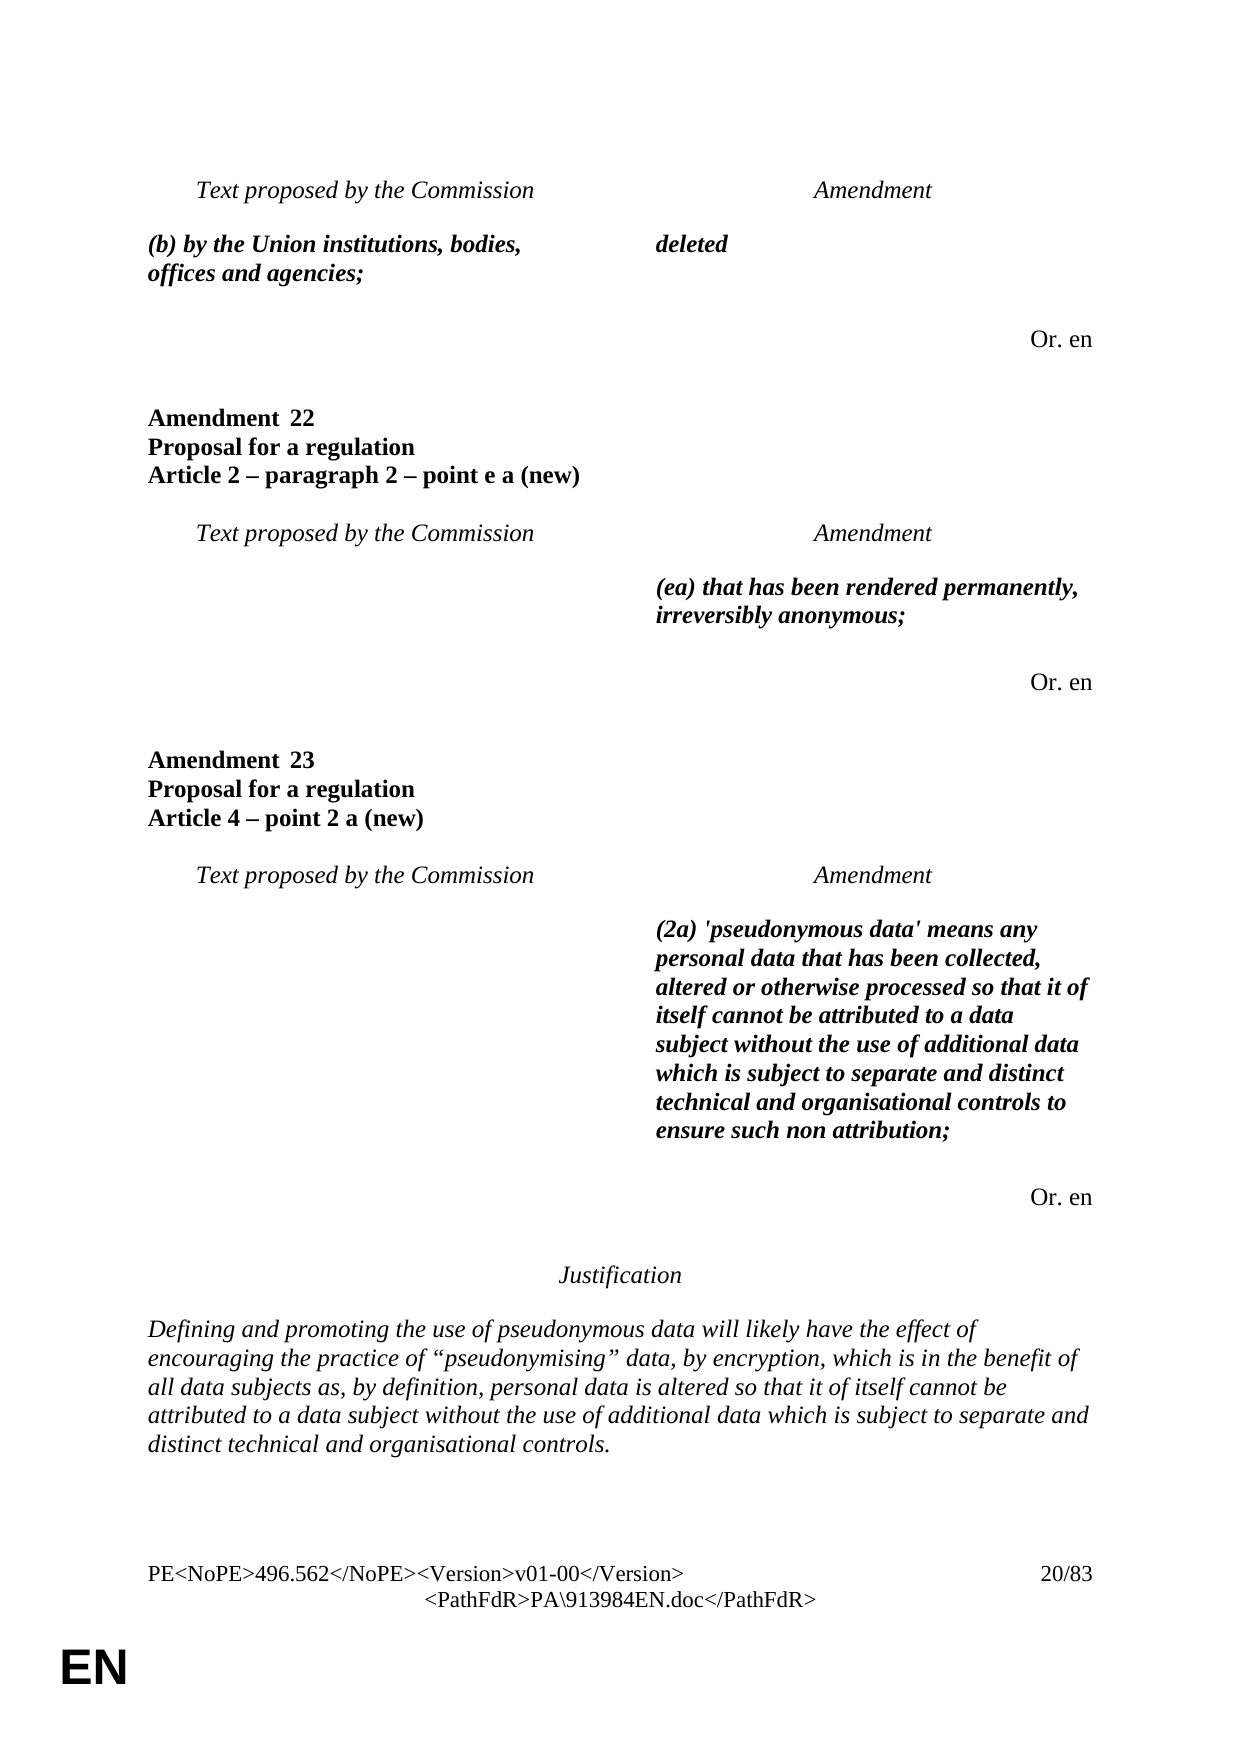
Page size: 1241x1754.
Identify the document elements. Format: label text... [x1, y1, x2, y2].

text Or. <Original>{EN}en</Original> [148, 324, 1092, 353]
table_cell Text proposed by the Commission [112, 176, 620, 229]
title <TitreJust>Justification</TitreJust> [148, 1261, 1092, 1289]
table_cell (b) by the Union institutions, bodies, offices and agencies; [112, 229, 620, 299]
table_cell deleted [620, 229, 1128, 299]
table_cell (2a) 'pseudonymous data' means any personal data that has been collected, altered or otherwise processed so that it of itself cannot be attributed to a data subject without the use of additional data which is subject to separate and distinct technical and organisational controls to ensure such non attribution; [620, 914, 1128, 1157]
text <Amend>Amendment <NumAm>23</NumAm> [148, 746, 1092, 774]
text Defining and promoting the use of pseudonymous data will likely have the effect of encouraging the practice of “pseudonymising” data, by encryption, which is in the benefit of all data subjects as, by definition, personal data is altered so that it of itself cannot be attributed to a data subject without the use of additional data which is subject to separate and distinct technical and organisational controls. [148, 1314, 1092, 1458]
text <Article>Article 2 – paragraph 2 – point e a (new)</Article> [148, 461, 1092, 489]
text Or. <Original>{EN}en</Original> [148, 1182, 1092, 1211]
table_cell Text proposed by the Commission [112, 518, 620, 572]
text Or. <Original>{EN}en</Original> [148, 667, 1092, 696]
text <Article>Article 4 – point 2 a (new)</Article> [148, 803, 1092, 832]
table_cell Amendment [620, 861, 1128, 914]
table_cell Text proposed by the Commission [112, 861, 620, 914]
table_cell [112, 572, 620, 642]
table_cell Amendment [620, 176, 1128, 229]
text <DocAmend>Proposal for a regulation</DocAmend> [148, 774, 1092, 803]
table_cell [112, 914, 620, 1157]
text <Amend>Amendment <NumAm>22</NumAm> [148, 403, 1092, 432]
table_cell (ea) that has been rendered permanently, irreversibly anonymous; [620, 572, 1128, 642]
table_header [112, 489, 1128, 518]
table_cell Amendment [620, 518, 1128, 572]
table_header [112, 147, 1128, 176]
text <DocAmend>Proposal for a regulation</DocAmend> [148, 432, 1092, 461]
table_header [112, 832, 1128, 861]
